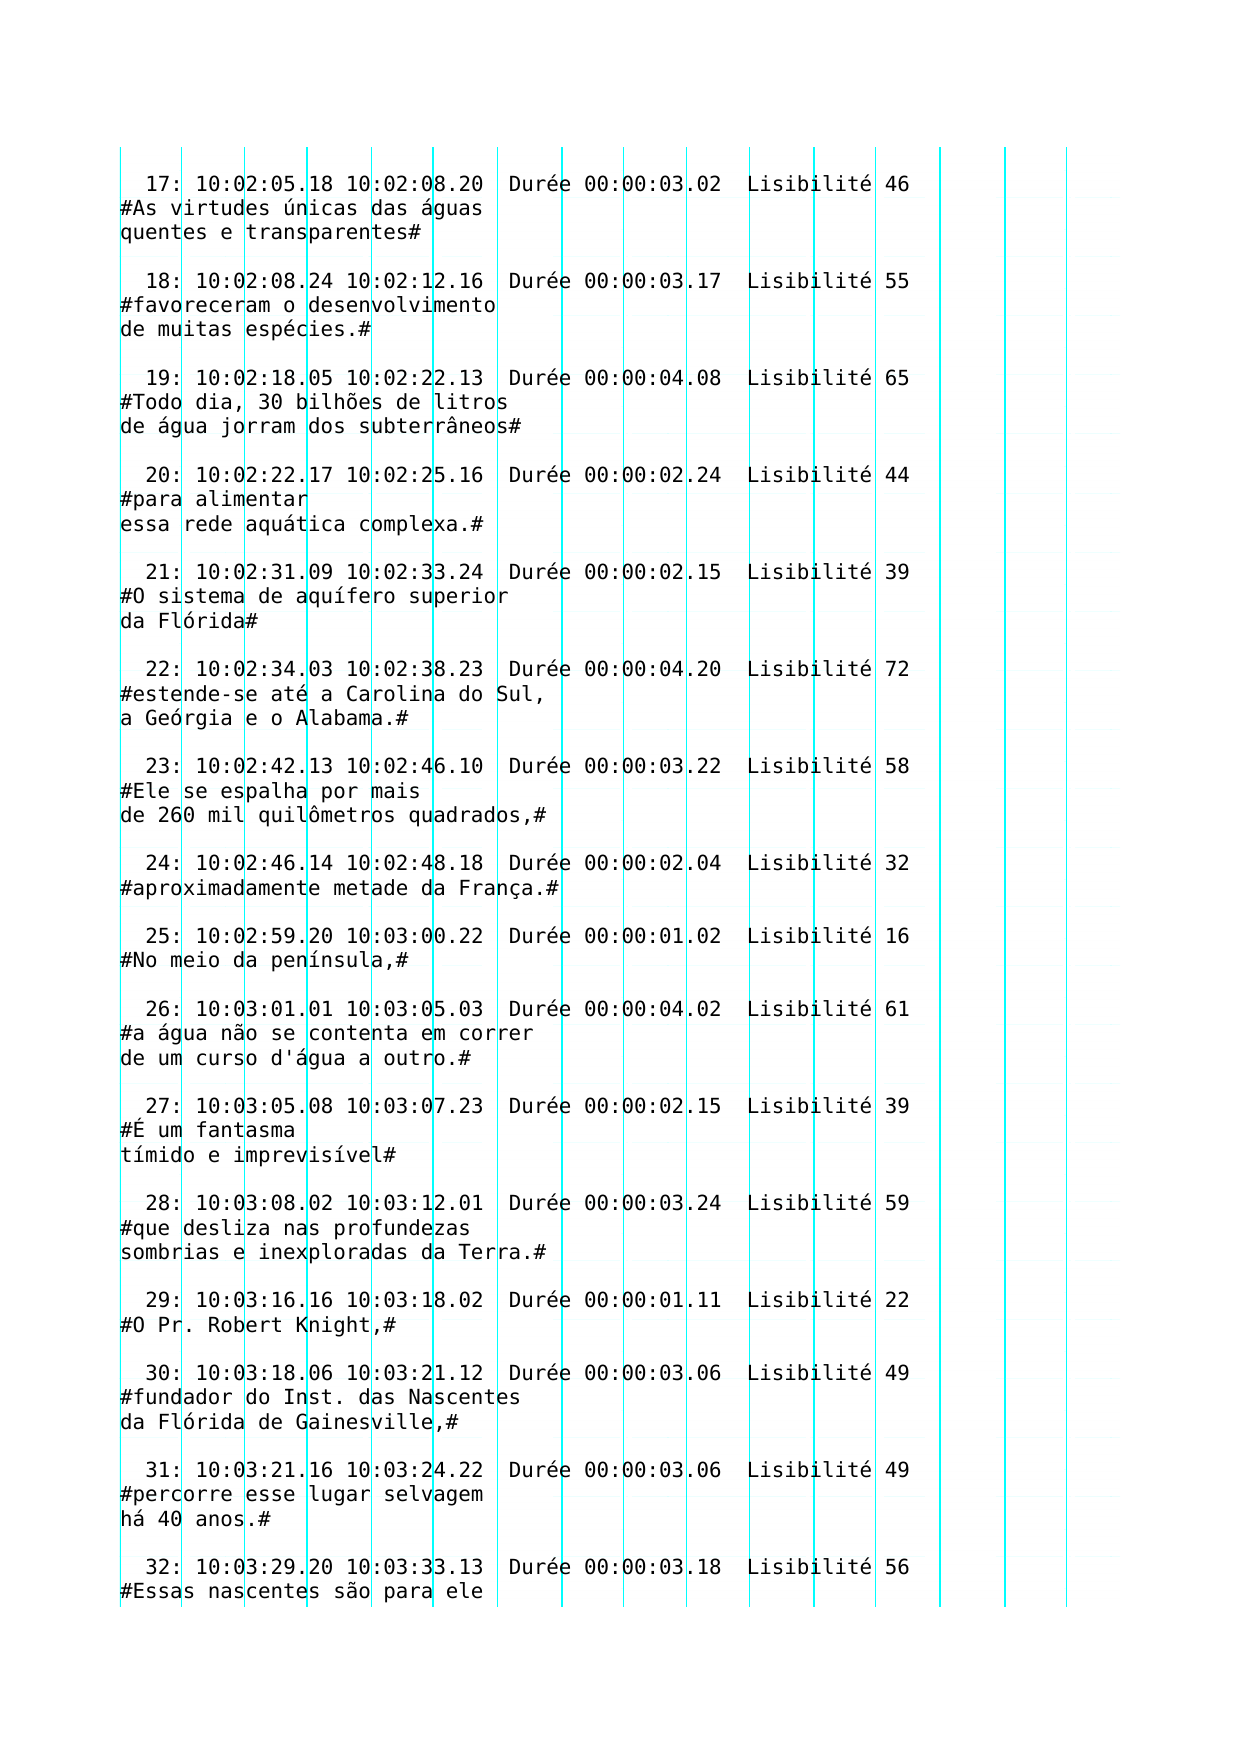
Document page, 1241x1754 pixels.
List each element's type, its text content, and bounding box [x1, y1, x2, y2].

text 29: 10:03:16.16 10:03:18.02 Durée 00:00:01.11 Lisibilité 22 [120, 1288, 1120, 1313]
text 17: 10:02:05.18 10:02:08.20 Durée 00:00:03.02 Lisibilité 46 [120, 172, 1120, 196]
text 19: 10:02:18.05 10:02:22.13 Durée 00:00:04.08 Lisibilité 65 [120, 366, 1120, 390]
text a Geórgia e o Alabama.# [120, 706, 1120, 730]
text quentes e transparentes# [120, 220, 1120, 245]
text 31: 10:03:21.16 10:03:24.22 Durée 00:00:03.06 Lisibilité 49 [120, 1458, 1120, 1482]
text 21: 10:02:31.09 10:02:33.24 Durée 00:00:02.15 Lisibilité 39 [120, 560, 1120, 584]
text #As virtudes únicas das águas [120, 196, 1120, 220]
text #Essas nascentes são para ele [120, 1579, 1120, 1604]
text #O Pr. Robert Knight,# [120, 1313, 1120, 1337]
text #favoreceram o desenvolvimento [120, 293, 1120, 317]
text 28: 10:03:08.02 10:03:12.01 Durée 00:00:03.24 Lisibilité 59 [120, 1191, 1120, 1216]
text #É um fantasma [120, 1118, 1120, 1143]
text #fundador do Inst. das Nascentes [120, 1385, 1120, 1410]
text #que desliza nas profundezas [120, 1216, 1120, 1240]
text #Todo dia, 30 bilhões de litros [120, 390, 1120, 414]
text #estende-se até a Carolina do Sul, [120, 682, 1120, 706]
text de água jorram dos subterrâneos# [120, 414, 1120, 439]
text 23: 10:02:42.13 10:02:46.10 Durée 00:00:03.22 Lisibilité 58 [120, 754, 1120, 779]
text #percorre esse lugar selvagem [120, 1482, 1120, 1507]
text da Flórida# [120, 609, 1120, 633]
text #Ele se espalha por mais [120, 779, 1120, 803]
picture [119, 147, 1121, 1607]
text 30: 10:03:18.06 10:03:21.12 Durée 00:00:03.06 Lisibilité 49 [120, 1361, 1120, 1385]
text essa rede aquática complexa.# [120, 512, 1120, 536]
text 27: 10:03:05.08 10:03:07.23 Durée 00:00:02.15 Lisibilité 39 [120, 1094, 1120, 1118]
text de um curso d'água a outro.# [120, 1046, 1120, 1070]
text 24: 10:02:46.14 10:02:48.18 Durée 00:00:02.04 Lisibilité 32 [120, 851, 1120, 876]
text 25: 10:02:59.20 10:03:00.22 Durée 00:00:01.02 Lisibilité 16 [120, 924, 1120, 948]
text 22: 10:02:34.03 10:02:38.23 Durée 00:00:04.20 Lisibilité 72 [120, 657, 1120, 682]
text 26: 10:03:01.01 10:03:05.03 Durée 00:00:04.02 Lisibilité 61 [120, 997, 1120, 1021]
text #a água não se contenta em correr [120, 1021, 1120, 1046]
text #para alimentar [120, 487, 1120, 512]
text sombrias e inexploradas da Terra.# [120, 1240, 1120, 1264]
text #O sistema de aquífero superior [120, 584, 1120, 609]
text #aproximadamente metade da França.# [120, 876, 1120, 900]
text tímido e imprevisível# [120, 1143, 1120, 1167]
text de muitas espécies.# [120, 317, 1120, 342]
text 20: 10:02:22.17 10:02:25.16 Durée 00:00:02.24 Lisibilité 44 [120, 463, 1120, 487]
text de 260 mil quilômetros quadrados,# [120, 803, 1120, 827]
text há 40 anos.# [120, 1507, 1120, 1531]
text 32: 10:03:29.20 10:03:33.13 Durée 00:00:03.18 Lisibilité 56 [120, 1555, 1120, 1579]
text 18: 10:02:08.24 10:02:12.16 Durée 00:00:03.17 Lisibilité 55 [120, 269, 1120, 293]
text #No meio da península,# [120, 948, 1120, 973]
text da Flórida de Gainesville,# [120, 1410, 1120, 1434]
